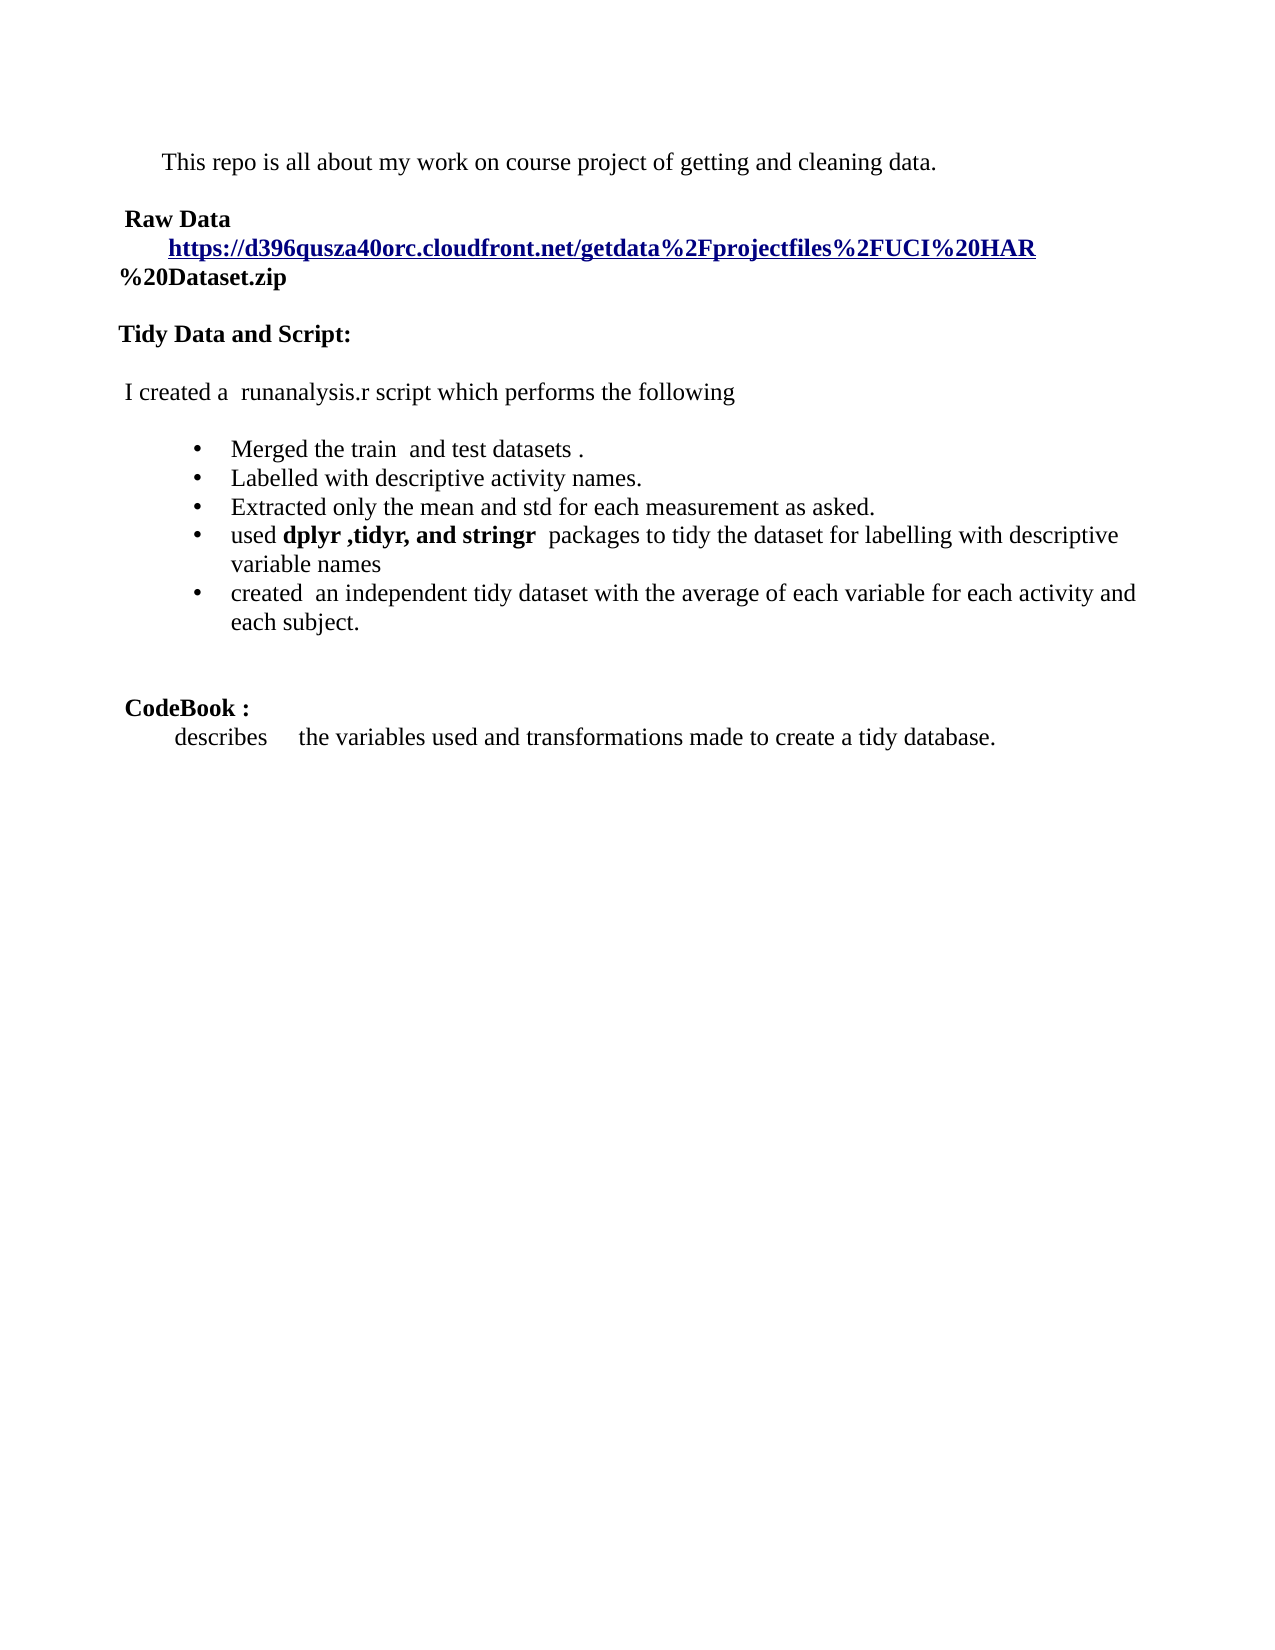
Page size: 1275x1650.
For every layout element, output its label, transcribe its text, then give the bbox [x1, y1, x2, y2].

text Raw Data [118, 204, 1157, 233]
list Extracted only the mean and std for each measurement as asked. [193, 492, 1157, 521]
text I created a runanalysis.r script which performs the following [118, 377, 1157, 406]
list Merged the train and test datasets . [193, 434, 1157, 463]
text This repo is all about my work on course project of getting and cleaning data. [118, 147, 1157, 176]
text Tidy Data and Script: [118, 319, 1157, 348]
list used dplyr ,tidyr, and stringr packages to tidy the dataset for labelling with descriptive variable names [193, 521, 1157, 578]
text CodeBook : [118, 693, 1157, 722]
text describes the variables used and transformations made to create a tidy database. [118, 722, 1157, 751]
list Labelled with descriptive activity names. [193, 463, 1157, 492]
list created an independent tidy dataset with the average of each variable for each activity and each subject. [193, 578, 1157, 636]
text https://d396qusza40orc.cloudfront.net/getdata%2Fprojectfiles%2FUCI%20HAR %20Dataset.zip [118, 233, 1157, 291]
